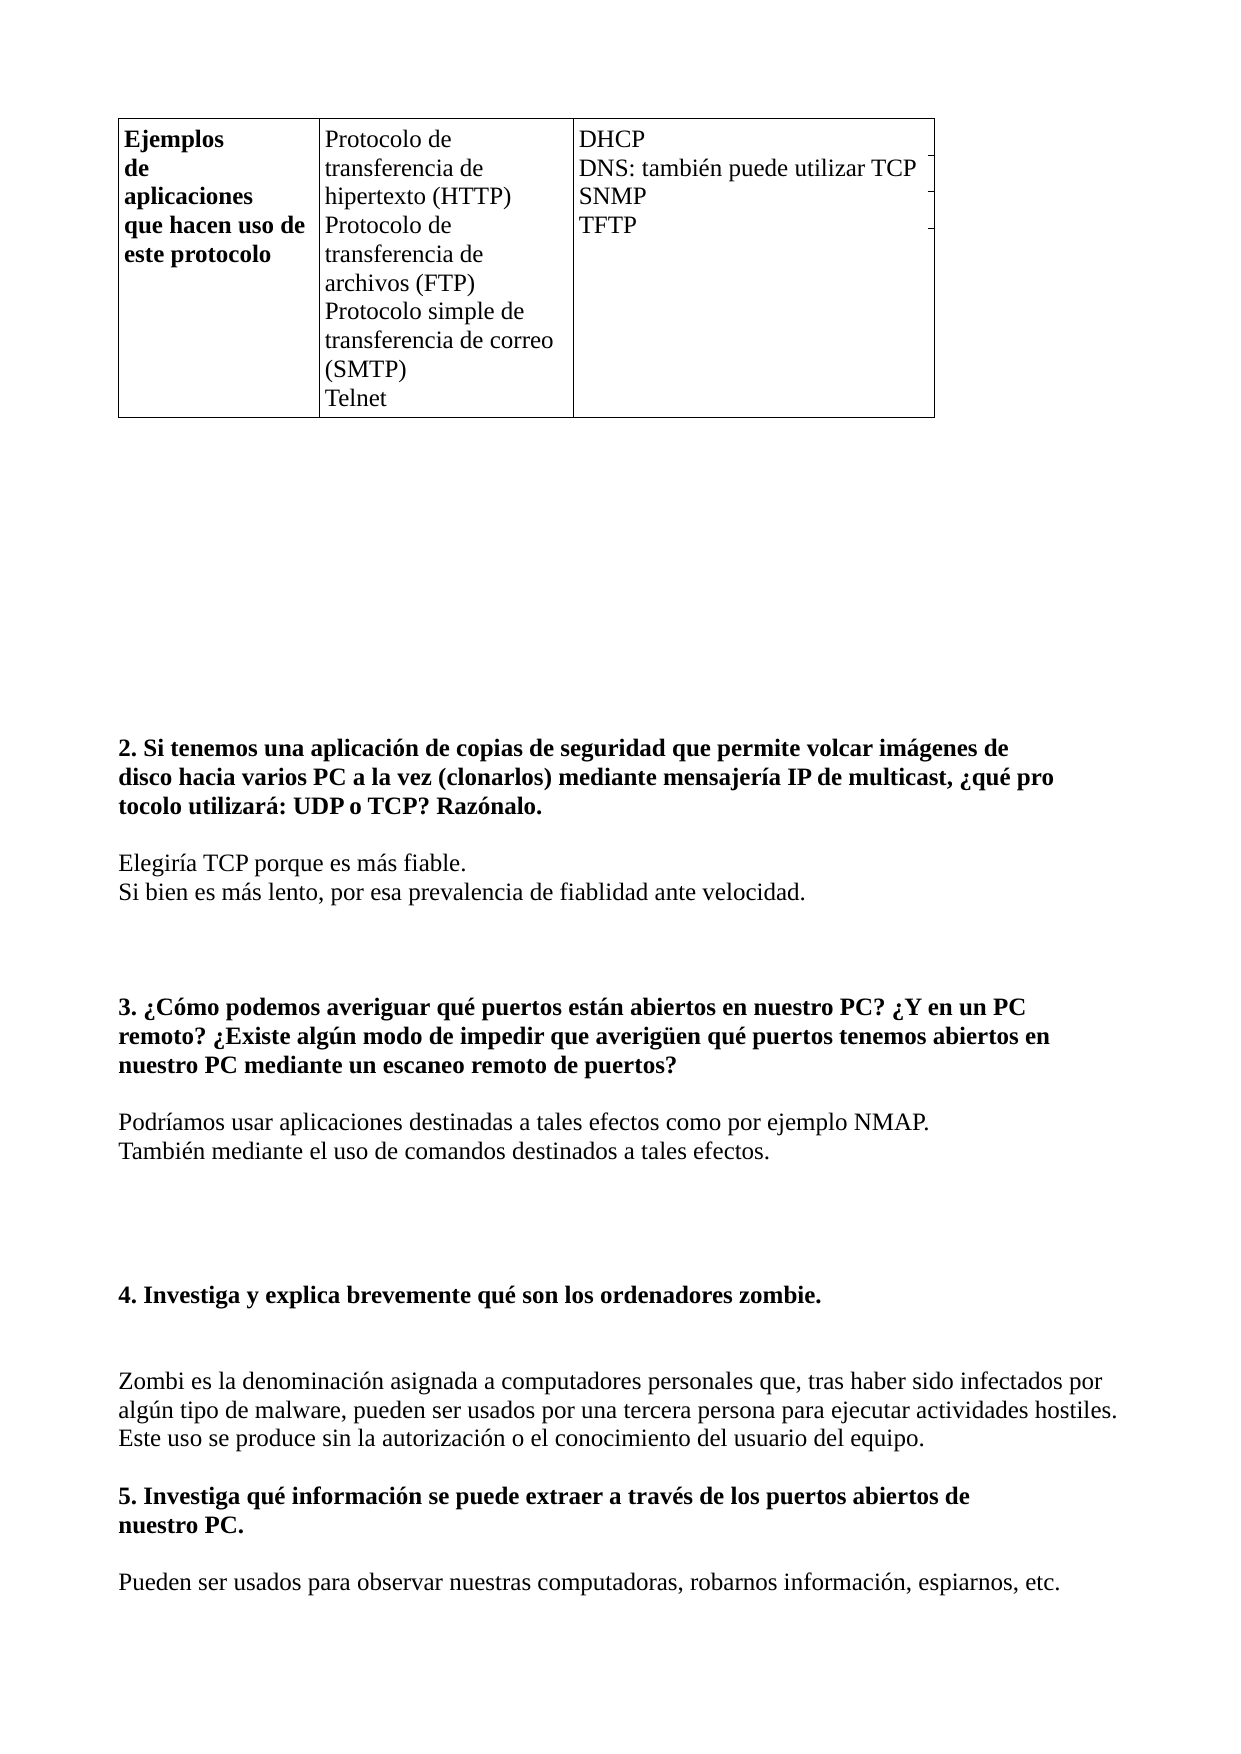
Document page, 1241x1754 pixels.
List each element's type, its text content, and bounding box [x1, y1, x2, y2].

text remoto? ¿Existe algún modo de impedir que averigüen qué puertos tenemos abiertos en [118, 1021, 1122, 1050]
table_cell [928, 119, 934, 155]
text 4. Investiga y explica brevemente qué son los ordenadores zombie. [118, 1280, 1122, 1308]
text Pueden ser usados para observar nuestras computadoras, robarnos información, espiarnos, etc. [118, 1567, 1122, 1596]
table_cell DHCP DNS: también puede utilizar TCP SNMP TFTP [574, 119, 927, 417]
text 3. ¿Cómo podemos averiguar qué puertos están abiertos en nuestro PC? ¿Y en un PC [118, 992, 1122, 1021]
table_cell Ejemplos de aplicaciones que hacen uso de este protocolo [119, 119, 319, 417]
table_cell [928, 229, 934, 417]
text disco hacia varios PC a la vez (clonarlos) mediante mensajería IP de multicast, ¿qué pro [118, 762, 1122, 791]
text nuestro PC. [118, 1510, 1122, 1538]
text tocolo utilizará: UDP o TCP? Razónalo. [118, 791, 1122, 820]
text 5. Investiga qué información se puede extraer a través de los puertos abiertos de [118, 1481, 1122, 1510]
text 2. Si tenemos una aplicación de copias de seguridad que permite volcar imágenes de [118, 733, 1122, 762]
table_cell [928, 192, 934, 228]
text Elegiría TCP porque es más fiable. [118, 848, 1122, 877]
text También mediante el uso de comandos destinados a tales efectos. [118, 1136, 1122, 1165]
table_cell Protocolo de transferencia de hipertexto (HTTP) Protocolo de transferencia de archivos (FTP) Protocolo simple de transferencia de correo (SMTP) Telnet [320, 119, 573, 417]
table_cell [928, 156, 934, 191]
text Podríamos usar aplicaciones destinadas a tales efectos como por ejemplo NMAP. [118, 1107, 1122, 1136]
text nuestro PC mediante un escaneo remoto de puertos? [118, 1050, 1122, 1078]
text Si bien es más lento, por esa prevalencia de fiablidad ante velocidad. [118, 877, 1122, 906]
text Zombi es la denominación asignada a computadores personales que, tras haber sido infectados por algún tipo de malware, pueden ser usados por una tercera persona para ejecutar actividades hostiles. Este uso se produce sin la autorización o el conocimiento del usuario del equipo. [118, 1366, 1122, 1452]
